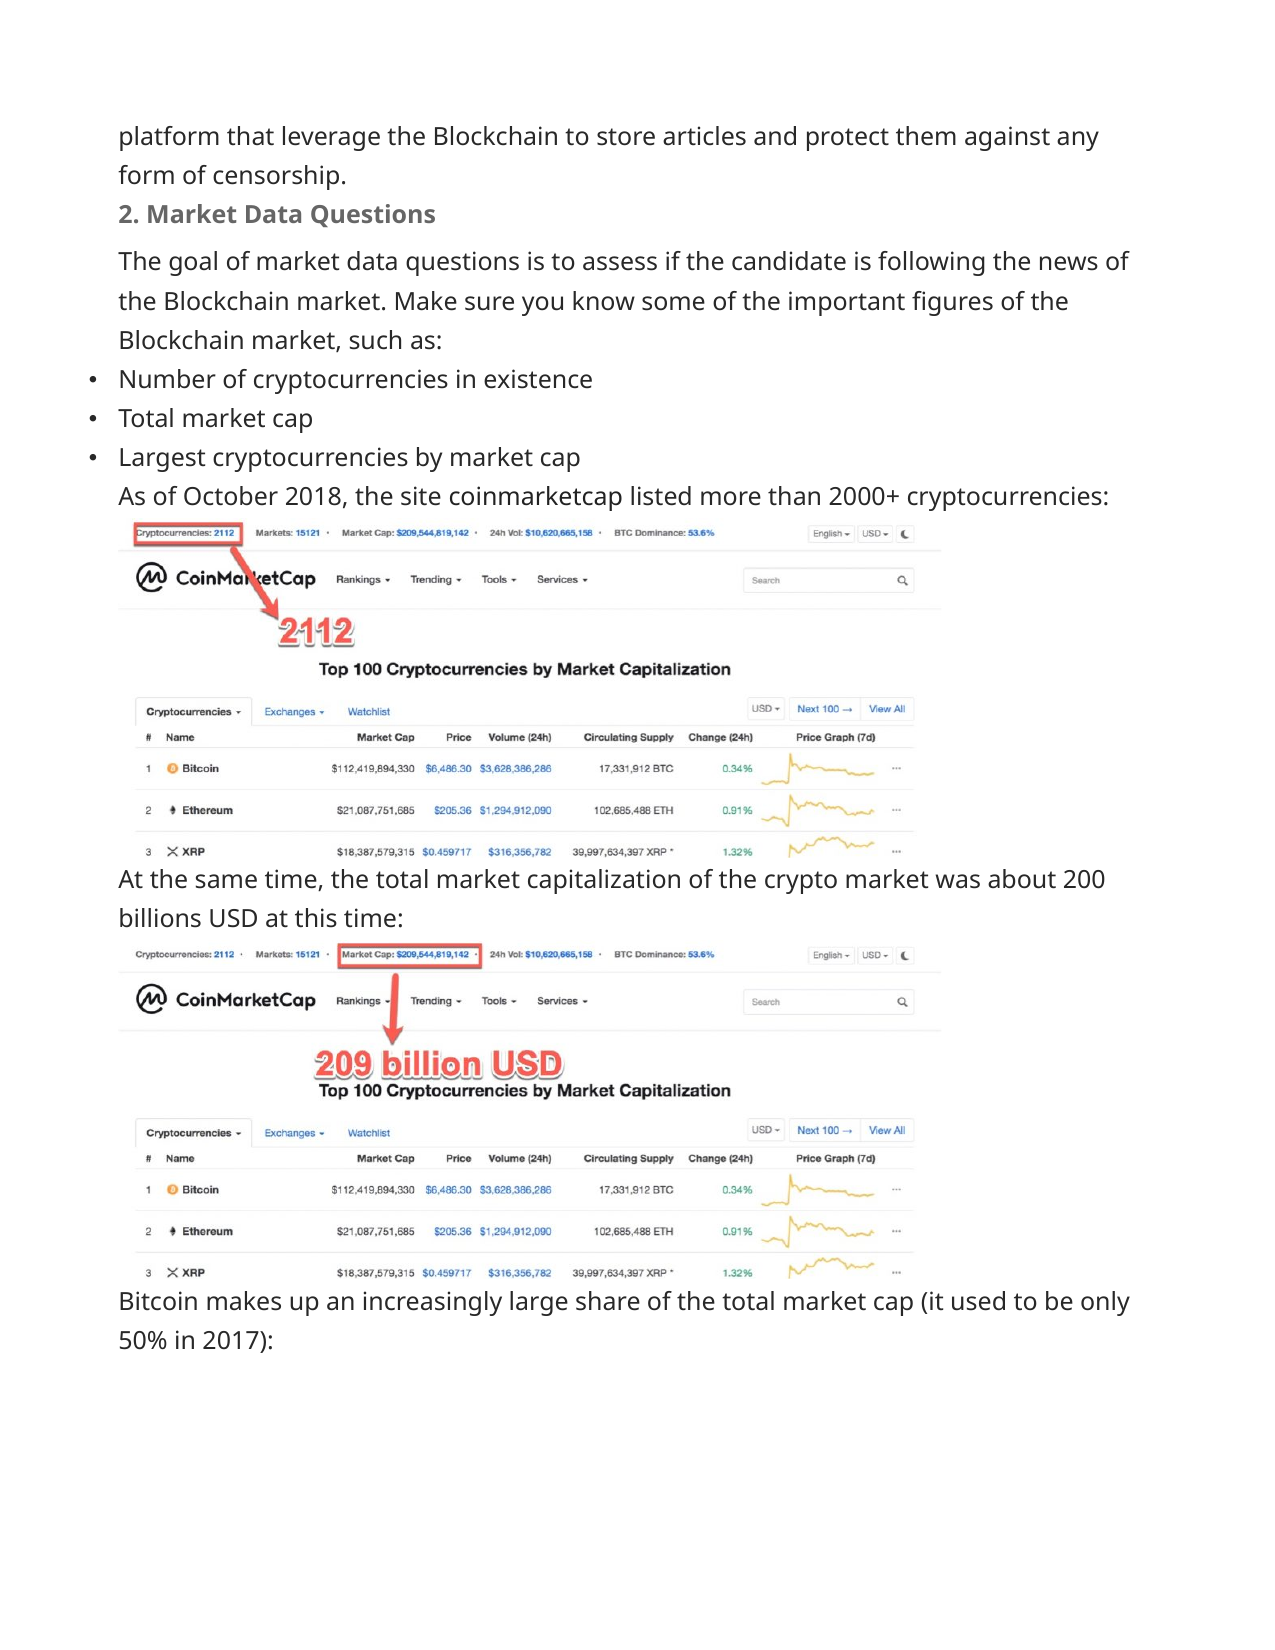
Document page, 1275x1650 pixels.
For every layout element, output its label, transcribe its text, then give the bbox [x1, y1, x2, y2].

text At the same time, the total market capitalization of the crypto market was about 200 billions USD at this time: [118, 862, 1157, 935]
list Number of cryptocurrencies in existence [118, 362, 1157, 396]
picture [118, 518, 942, 858]
subtitle 2. Market Data Questions [118, 196, 1157, 231]
picture [118, 940, 942, 1279]
text Bitcoin makes up an increasingly large share of the total market cap (it used to be only 50% in 2017): [118, 1283, 1157, 1356]
text As of October 2018, the site coinmarketcap listed more than 2000+ cryptocurrencies: [118, 479, 1157, 513]
text platform that leverage the Blockchain to store articles and protect them against any form of censorship. [118, 118, 1157, 191]
list Largest cryptocurrencies by market cap [118, 440, 1157, 474]
list Total market cap [118, 401, 1157, 435]
text The goal of market data questions is to assess if the candidate is following the news of the Blockchain market. Make sure you know some of the important figures of the Blockchain market, such as: [118, 244, 1157, 356]
